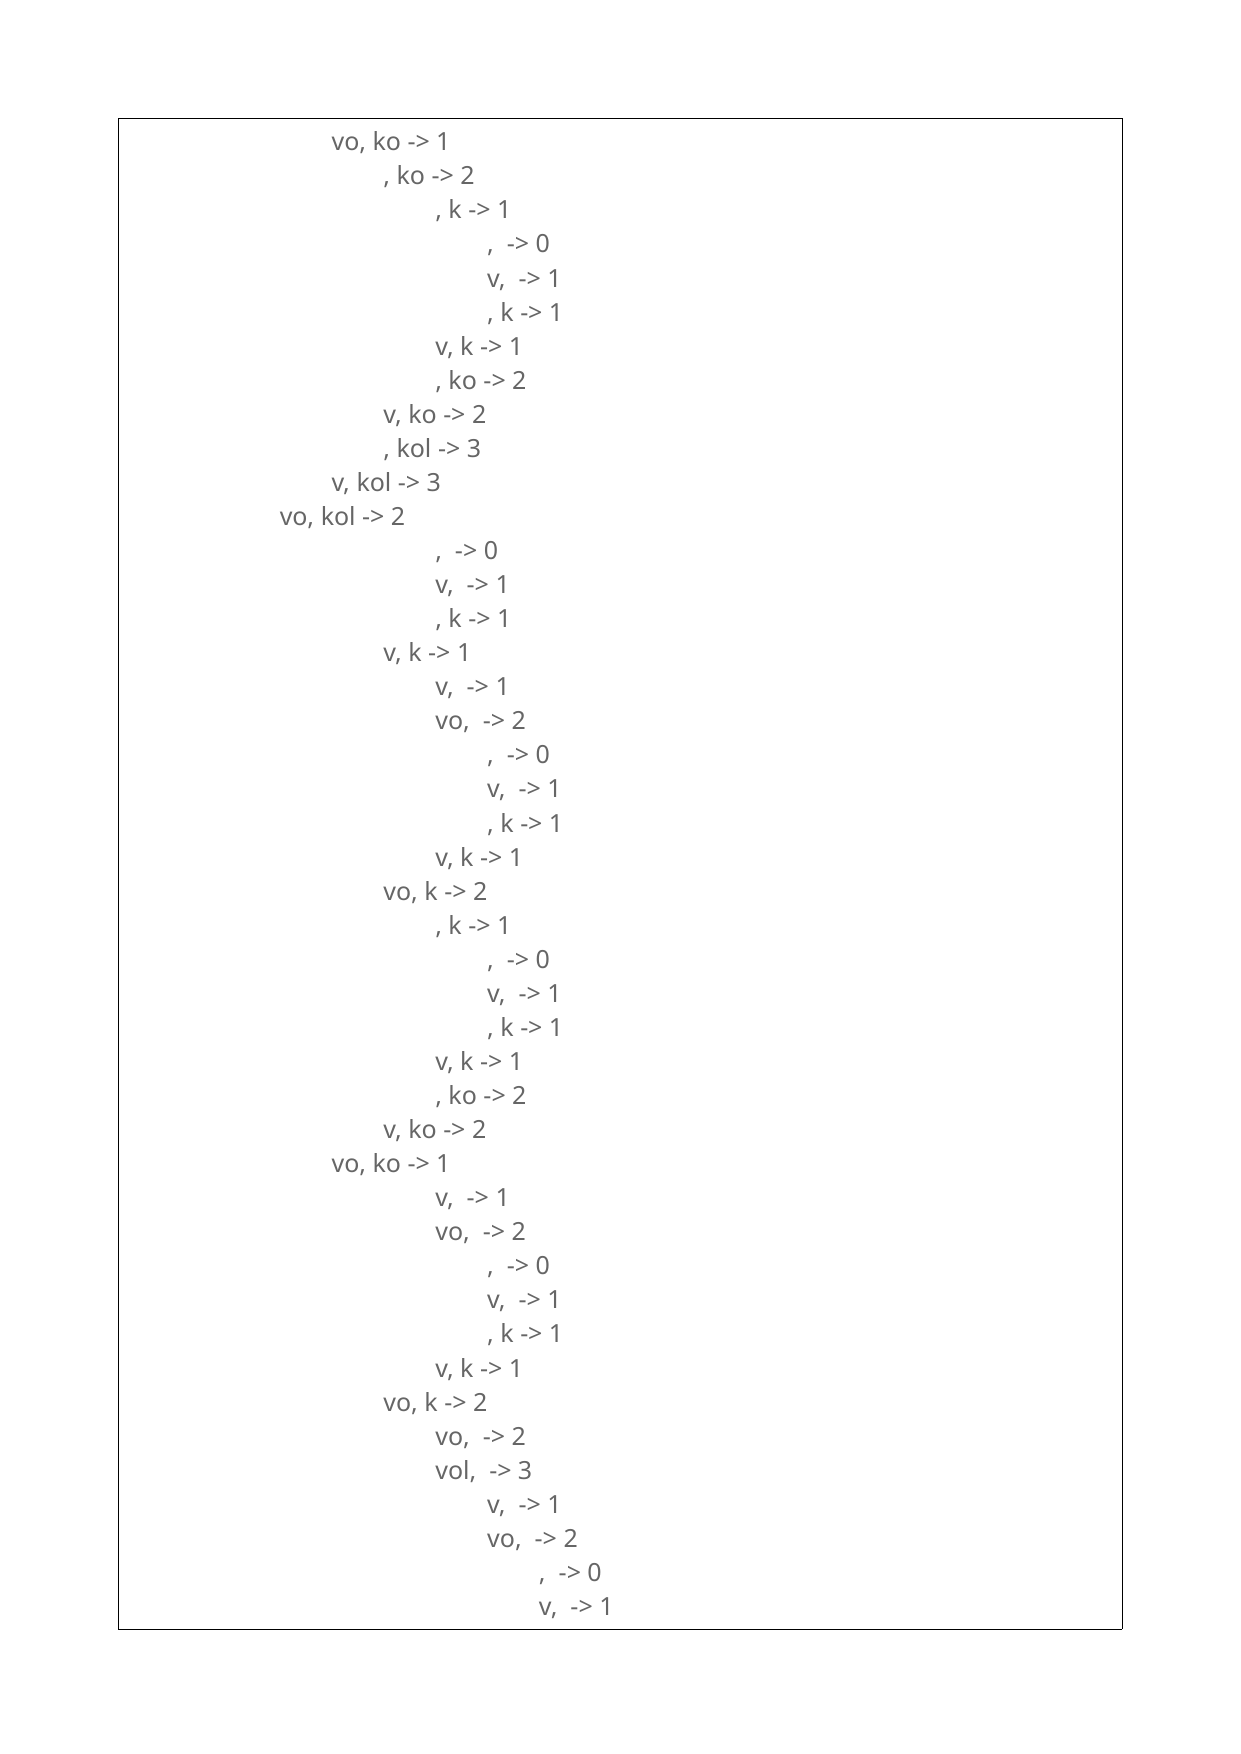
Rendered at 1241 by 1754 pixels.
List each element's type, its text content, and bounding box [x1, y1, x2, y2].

table_header vo, ko -> 1 , ko -> 2 , k -> 1 , -> 0 v, -> 1 , k -> 1 v, k -> 1 , ko -> 2 v, ko -> 2 , kol -> 3 v, kol -> 3 vo, kol -> 2 , -> 0 v, -> 1 , k -> 1 v, k -> 1 v, -> 1 vo, -> 2 , -> 0 v, -> 1 , k -> 1 v, k -> 1 vo, k -> 2 , k -> 1 , -> 0 v, -> 1 , k -> 1 v, k -> 1 , ko -> 2 v, ko -> 2 vo, ko -> 1 v, -> 1 vo, -> 2 , -> 0 v, -> 1 , k -> 1 v, k -> 1 vo, k -> 2 vo, -> 2 vol, -> 3 v, -> 1 vo, -> 2 , -> 0 v, -> 1 [119, 119, 1122, 1628]
